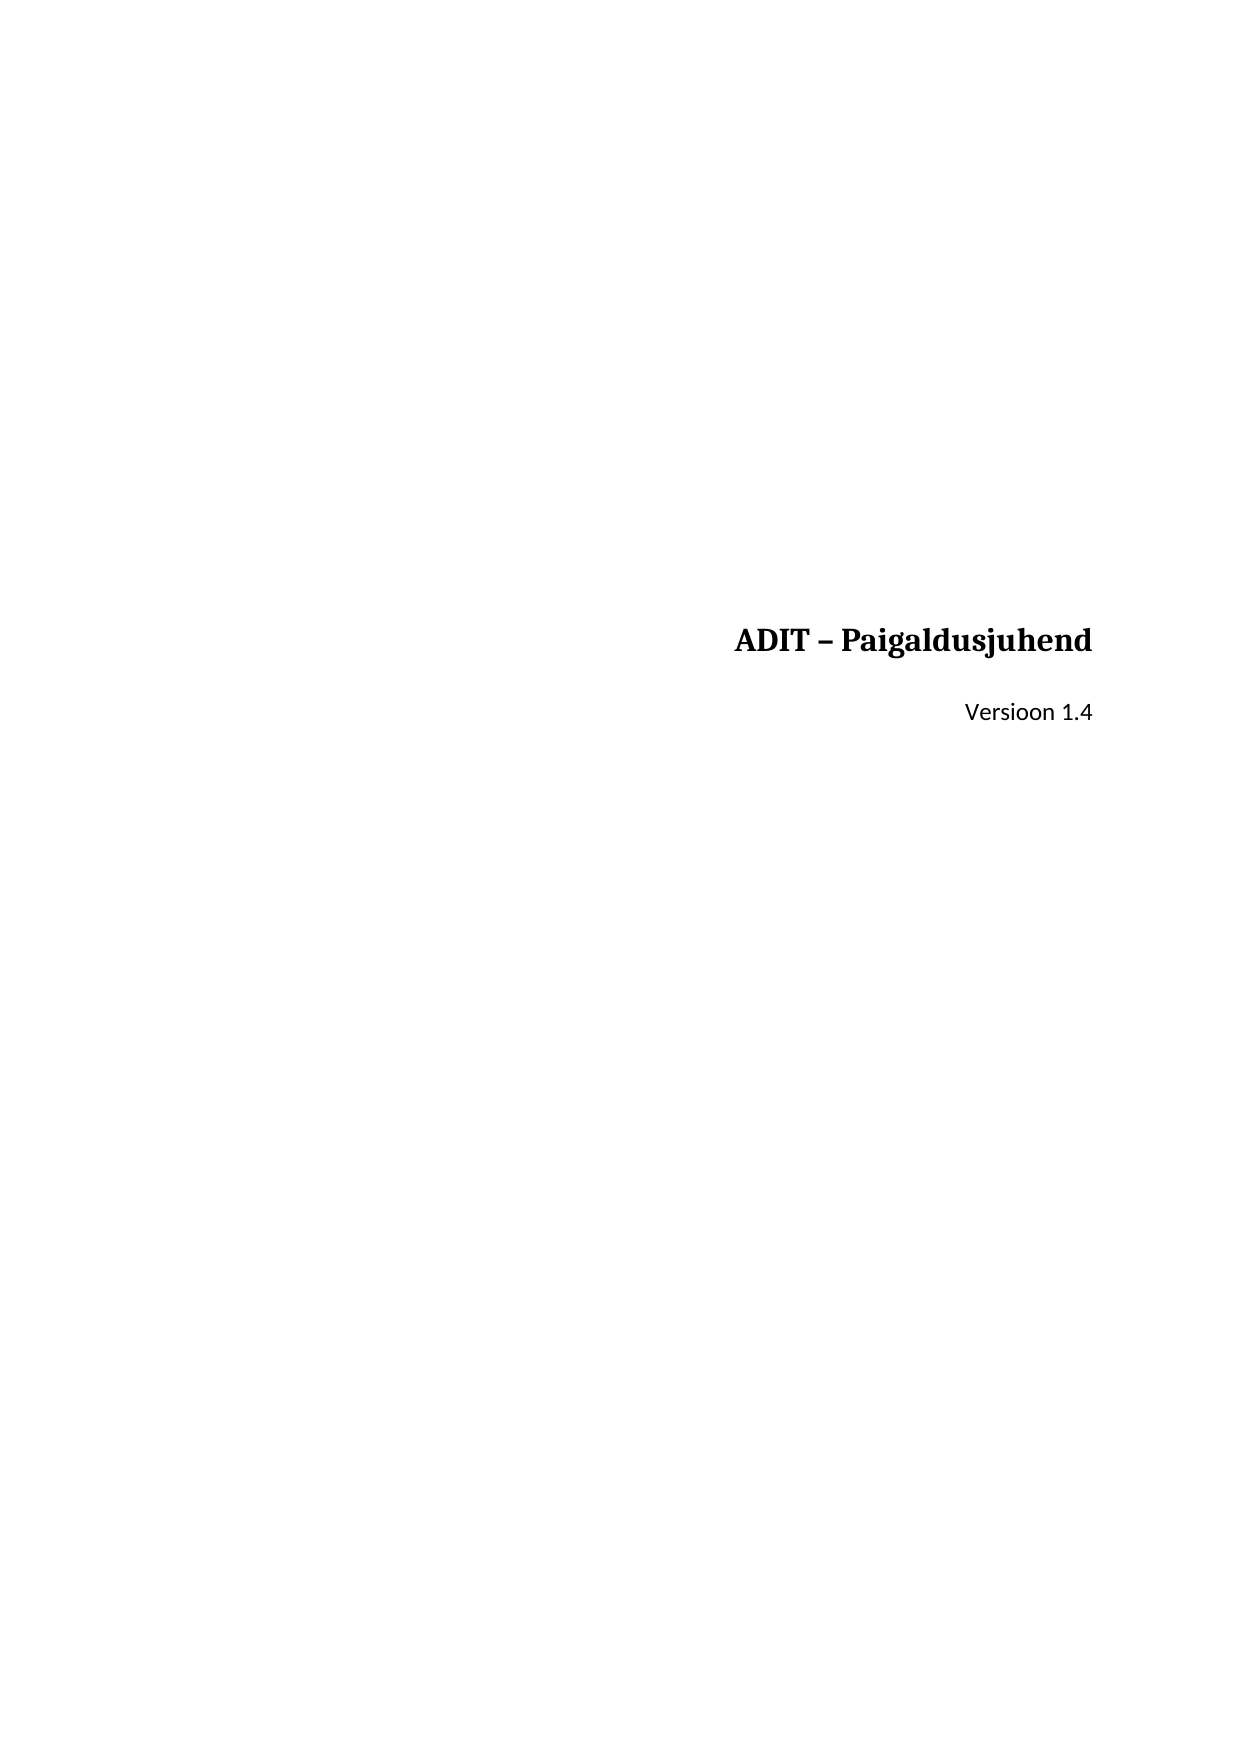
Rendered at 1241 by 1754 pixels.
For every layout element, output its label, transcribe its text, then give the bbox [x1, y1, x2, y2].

text Versioon 1.4 [148, 696, 1093, 727]
title ADIT – Paigaldusjuhend [148, 621, 1093, 659]
